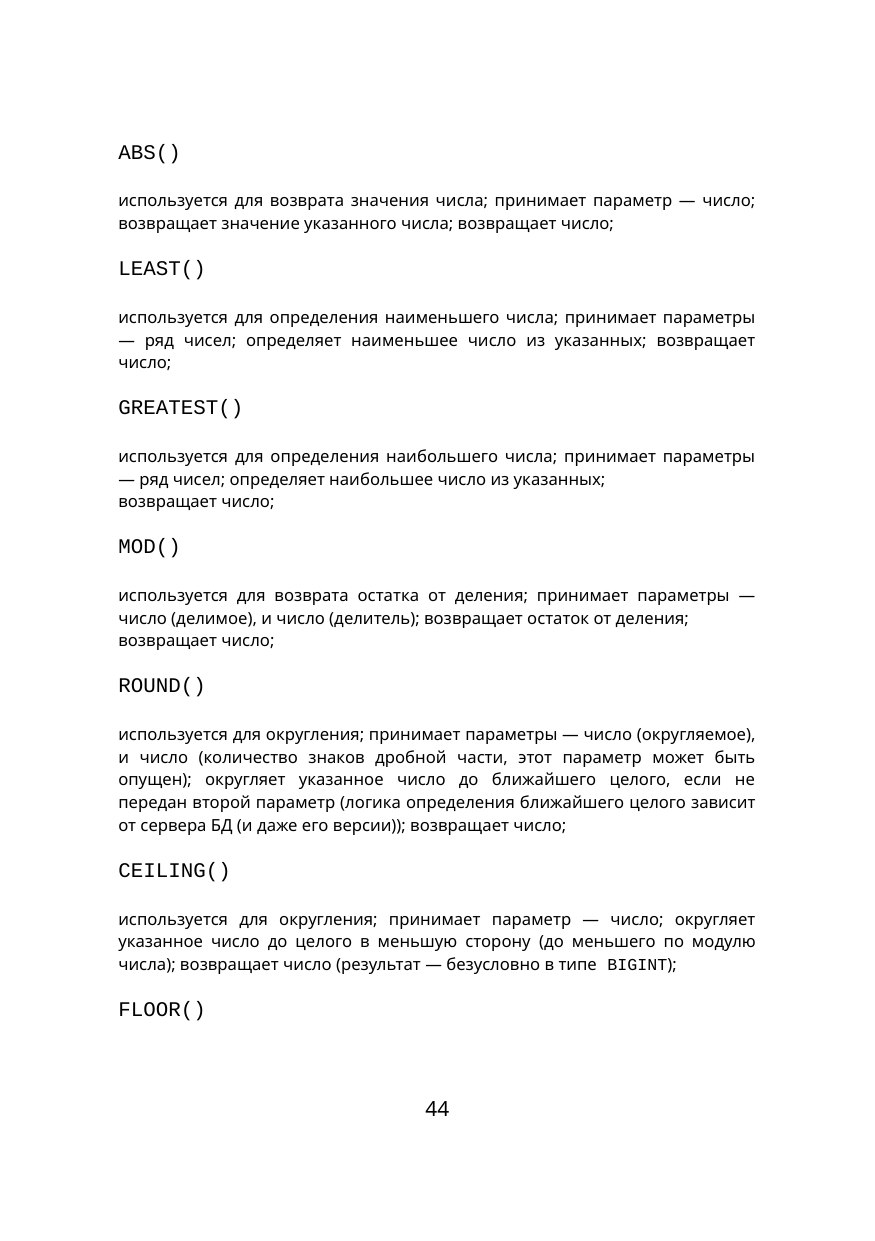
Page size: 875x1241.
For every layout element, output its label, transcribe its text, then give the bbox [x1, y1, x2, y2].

text LEAST() [118, 258, 756, 282]
text используется для определения наименьшего числа; принимает параметры — ряд чисел; определяет наименьшее число из указанных; возвращает число; [118, 305, 756, 373]
text FLOOR() [118, 999, 756, 1023]
text используется для округления; принимает параметр — число; округляет указанное число до целого в меньшую сторону (до меньшего по модулю числа); возвращает число (результат — безусловно в типе BIGINT); [118, 907, 756, 975]
text ROUND() [118, 675, 756, 699]
text используется для возврата значения числа; принимает параметр — число; возвращает значение указанного числа; возвращает число; [118, 189, 756, 234]
text ABS() [118, 142, 756, 165]
text используется для возврата остатка от деления; принимает параметры — число (делимое), и число (делитель); возвращает остаток от деления; [118, 583, 756, 629]
text возвращает число; [118, 629, 756, 652]
text возвращает число; [118, 490, 756, 513]
text CEILING() [118, 860, 756, 883]
text GREATEST() [118, 397, 756, 421]
text используется для округления; принимает параметры — число (округляемое), и число (количество знаков дробной части, этот параметр может быть опущен); округляет указанное число до ближайшего целого, если не передан второй параметр (логика определения ближайшего целого зависит от сервера БД (и даже его версии)); возвращает число; [118, 723, 756, 836]
text MOD() [118, 536, 756, 560]
text используется для определения наибольшего числа; принимает параметры — ряд чисел; определяет наибольшее число из указанных; [118, 444, 756, 490]
